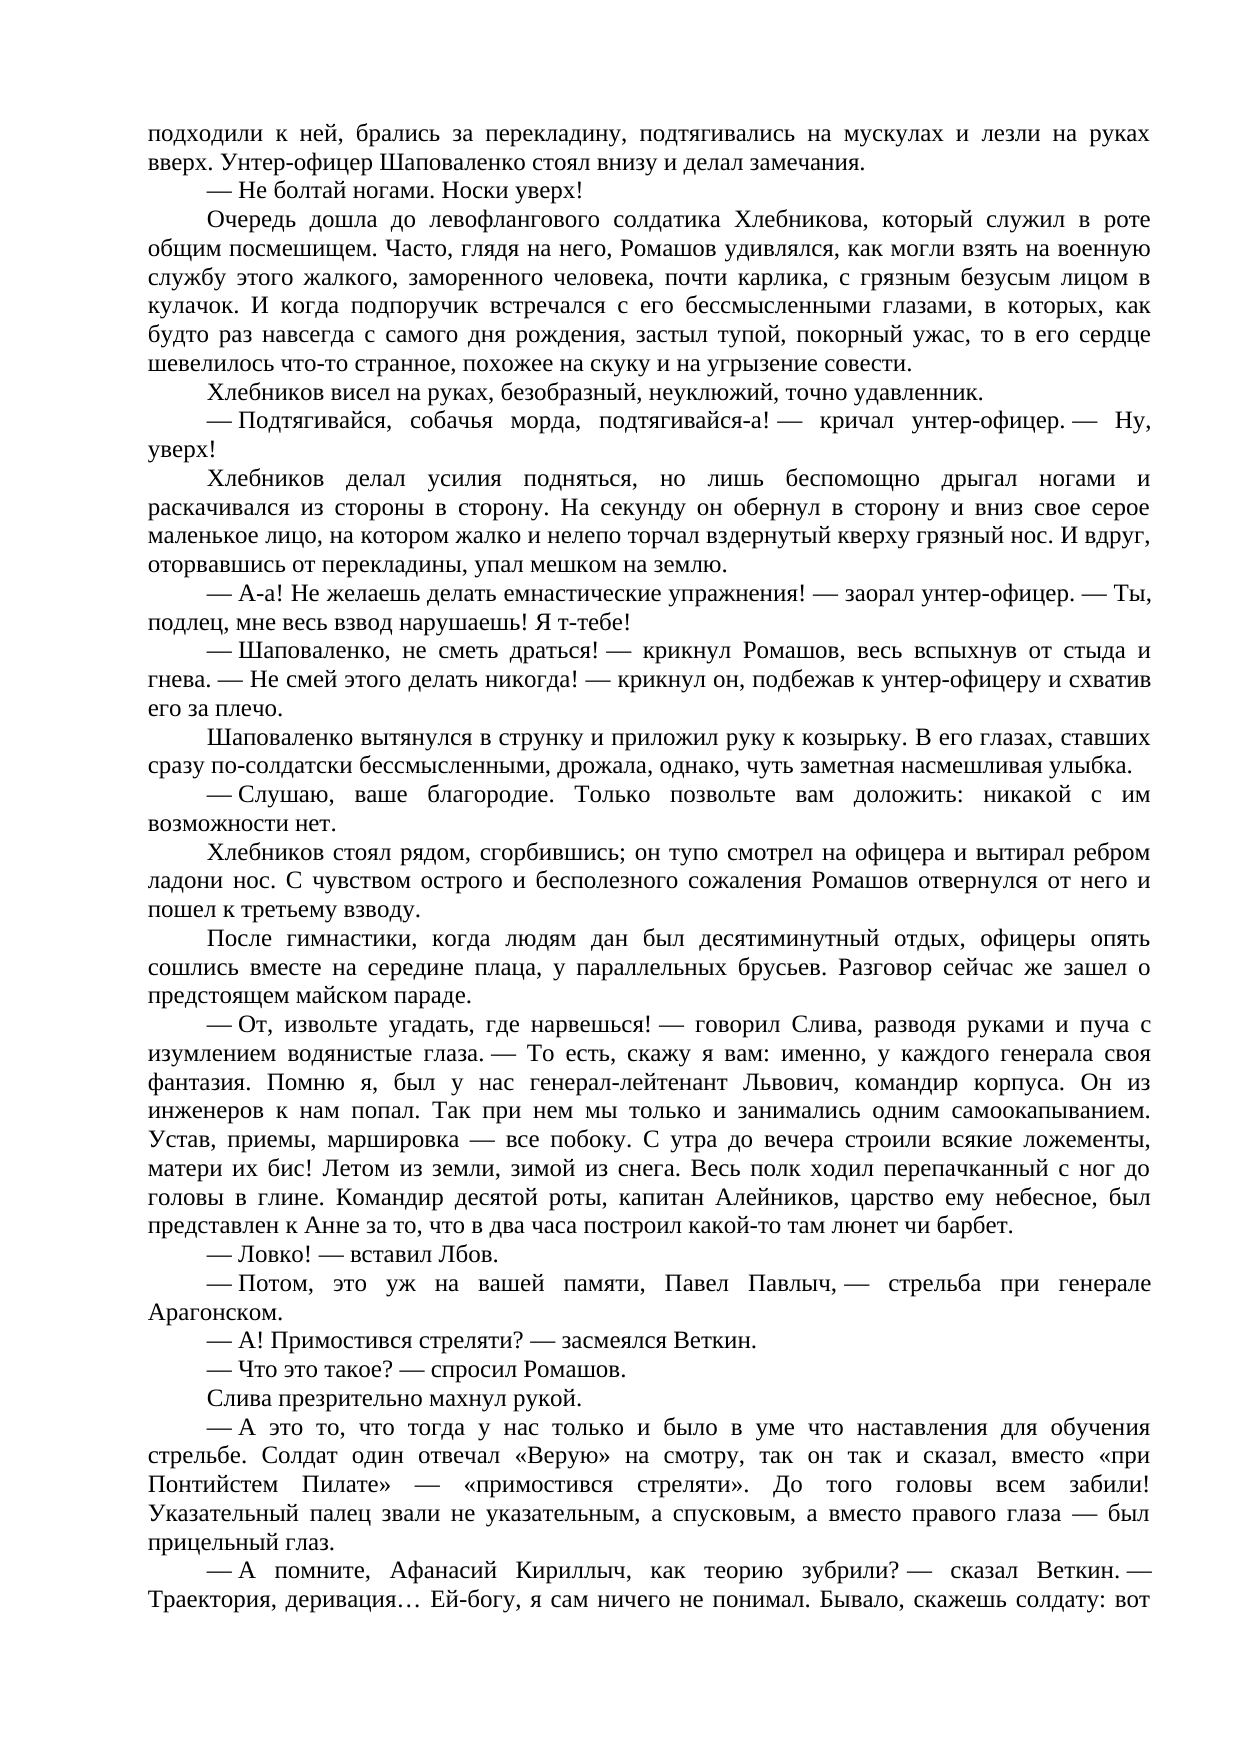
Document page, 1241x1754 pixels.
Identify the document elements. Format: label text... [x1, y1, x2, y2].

text — А! Примостився стреляти? — засмеялся Веткин. [148, 1326, 1152, 1354]
text Хлебников висел на руках, безобразный, неуклюжий, точно удавленник. [148, 377, 1152, 406]
text Хлебников делал усилия подняться, но лишь беспомощно дрыгал ногами и раскачивался из стороны в сторону. На секунду он обернул в сторону и вниз свое серое маленькое лицо, на котором жалко и нелепо торчал вздернутый кверху грязный нос. И вдруг, оторвавшись от перекладины, упал мешком на землю. [148, 463, 1152, 578]
text — Потом, это уж на вашей памяти, Павел Павлыч, — стрельба при генерале Арагонском. [148, 1268, 1152, 1326]
text — Ловко! — вставил Лбов. [148, 1239, 1152, 1268]
text Хлебников стоял рядом, сгорбившись; он тупо смотрел на офицера и вытирал ребром ладони нос. С чувством острого и бесполезного сожаления Ромашов отвернулся от него и пошел к третьему взводу. [148, 837, 1152, 923]
text подходили к ней, брались за перекладину, подтягивались на мускулах и лезли на руках вверх. Унтер-офицер Шаповаленко стоял внизу и делал замечания. [148, 118, 1152, 176]
text — А это то, что тогда у нас только и было в уме что наставления для обучения стрельбе. Солдат один отвечал «Верую» на смотру, так он так и сказал, вместо «при Понтийстем Пилате» — «примостився стреляти». До того головы всем забили! Указательный палец звали не указательным, а спусковым, а вместо правого глаза — был прицельный глаз. [148, 1412, 1152, 1556]
text Слива презрительно махнул рукой. [148, 1383, 1152, 1412]
text — Подтягивайся, собачья морда, подтягивайся-а! — кричал унтер-офицер. — Ну, уверх! [148, 406, 1152, 463]
text — А помните, Афанасий Кириллыч, как теорию зубрили? — сказал Веткин. — Траектория, деривация… Ей-богу, я сам ничего не понимал. Бывало, скажешь солдату: вот [148, 1556, 1152, 1613]
text После гимнастики, когда людям дан был десятиминутный отдых, офицеры опять сошлись вместе на середине плаца, у параллельных брусьев. Разговор сейчас же зашел о предстоящем майском параде. [148, 923, 1152, 1009]
text — От, извольте угадать, где нарвешься! — говорил Слива, разводя руками и пуча с изумлением водянистые глаза. — То есть, скажу я вам: именно, у каждого генерала своя фантазия. Помню я, был у нас генерал-лейтенант Львович, командир корпуса. Он из инженеров к нам попал. Так при нем мы только и занимались одним самоокапыванием. Устав, приемы, маршировка — все побоку. С утра до вечера строили всякие ложементы, матери их бис! Летом из земли, зимой из снега. Весь полк ходил перепачканный с ног до головы в глине. Командир десятой роты, капитан Алейников, царство ему небесное, был представлен к Анне за то, что в два часа построил какой-то там люнет чи барбет. [148, 1009, 1152, 1239]
text — А-а! Не желаешь делать емнастические упражнения! — заорал унтер-офицер. — Ты, подлец, мне весь взвод нарушаешь! Я т-тебе! [148, 578, 1152, 636]
text — Не болтай ногами. Носки уверх! [148, 176, 1152, 204]
text — Слушаю, ваше благородие. Только позвольте вам доложить: никакой с им возможности нет. [148, 779, 1152, 837]
text Шаповаленко вытянулся в струнку и приложил руку к козырьку. В его глазах, ставших сразу по-солдатски бессмысленными, дрожала, однако, чуть заметная насмешливая улыбка. [148, 722, 1152, 779]
text — Шаповаленко, не сметь драться! — крикнул Ромашов, весь вспыхнув от стыда и гнева. — Не смей этого делать никогда! — крикнул он, подбежав к унтер-офицеру и схватив его за плечо. [148, 636, 1152, 722]
text Очередь дошла до левофлангового солдатика Хлебникова, который служил в роте общим посмешищем. Часто, глядя на него, Ромашов удивлялся, как могли взять на военную службу этого жалкого, заморенного человека, почти карлика, с грязным безусым лицом в кулачок. И когда подпоручик встречался с его бессмысленными глазами, в которых, как будто раз навсегда с самого дня рождения, застыл тупой, покорный ужас, то в его сердце шевелилось что-то странное, похожее на скуку и на угрызение совести. [148, 204, 1152, 377]
text — Что это такое? — спросил Ромашов. [148, 1354, 1152, 1383]
